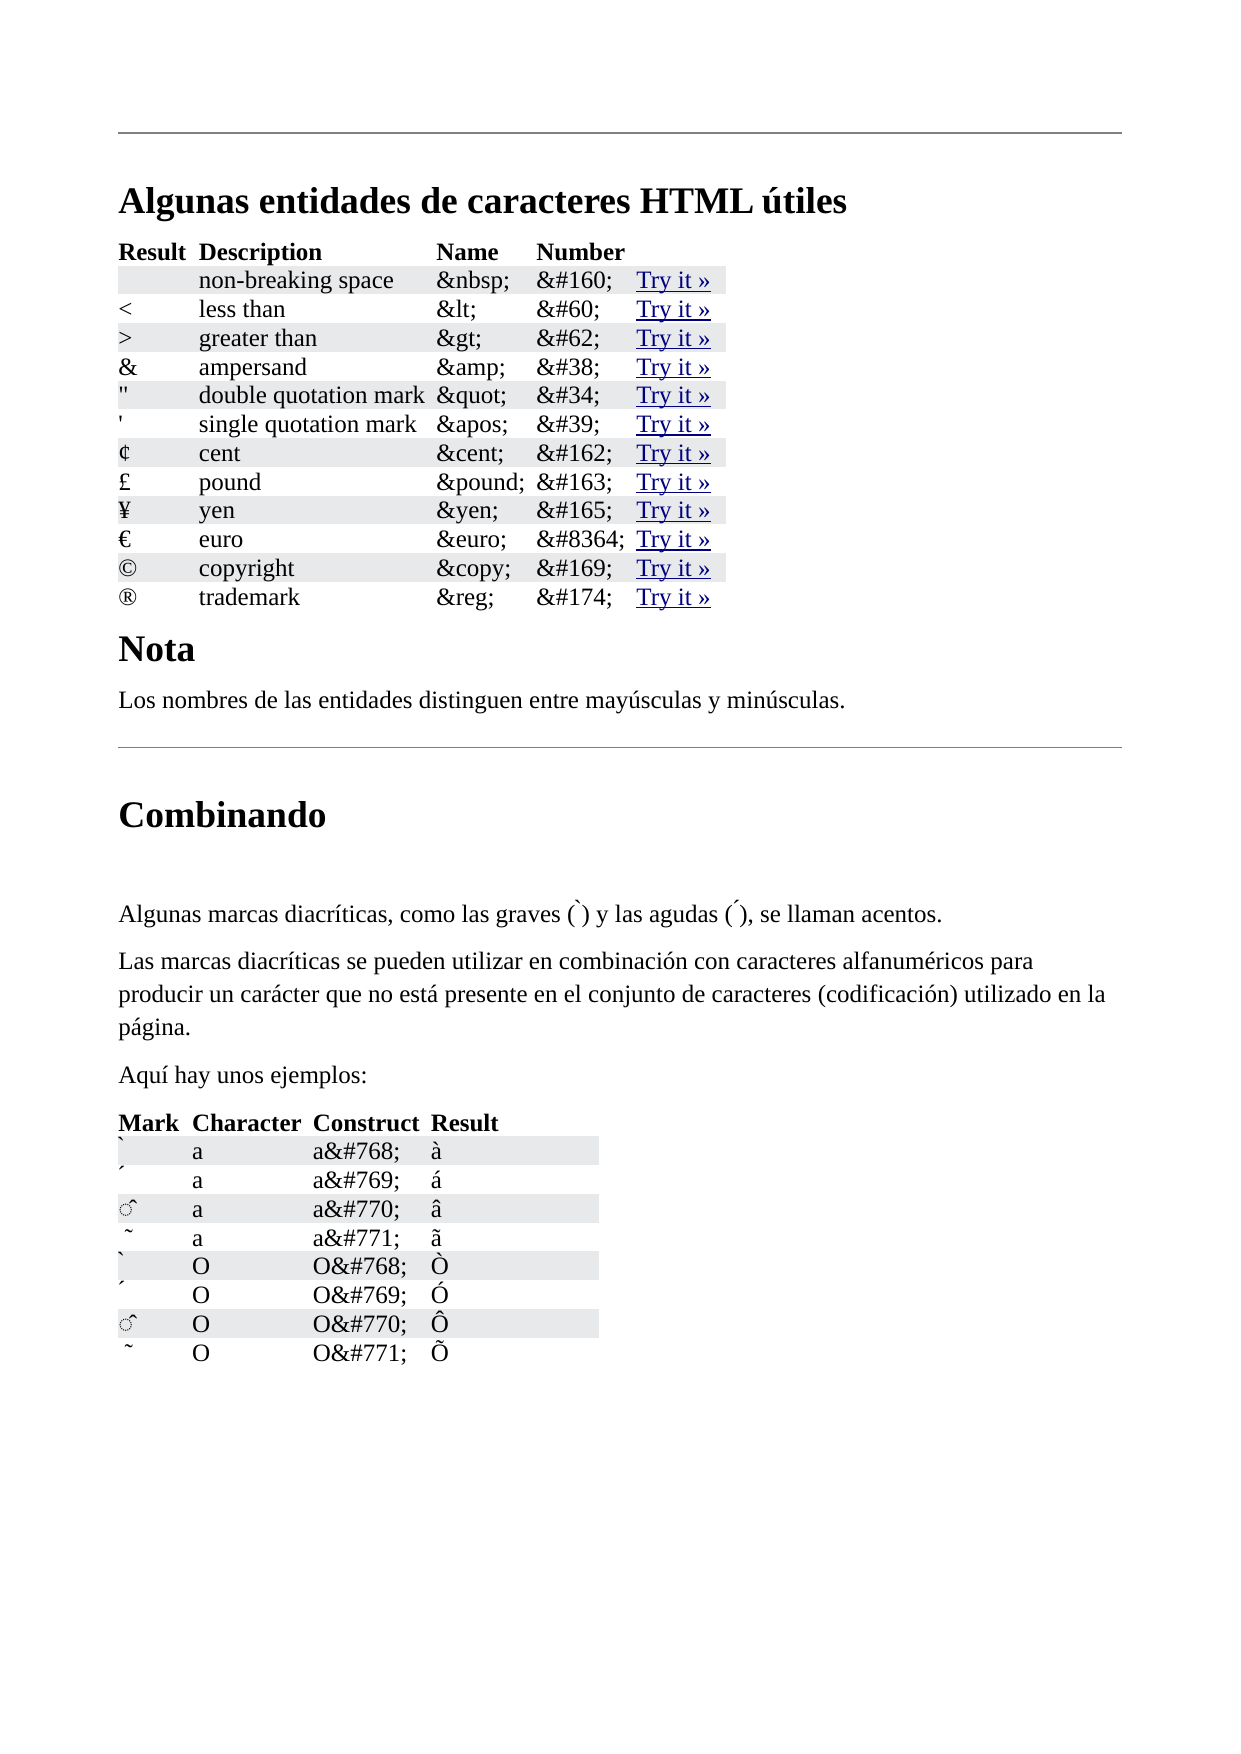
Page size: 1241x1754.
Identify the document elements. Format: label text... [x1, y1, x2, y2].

table_cell Try it » [636, 266, 726, 294]
table_cell ́ [118, 1165, 192, 1194]
table_cell a&#768; [313, 1136, 431, 1165]
table_cell a [192, 1136, 313, 1165]
table_cell a&#771; [313, 1223, 431, 1251]
table_cell euro [199, 524, 436, 553]
table_cell ̀ [118, 1251, 192, 1280]
table_cell O [192, 1280, 313, 1309]
table_cell a [192, 1223, 313, 1251]
table_cell O [192, 1251, 313, 1280]
table_cell Ó [431, 1280, 599, 1309]
table_cell Ô [431, 1309, 599, 1338]
table_cell a [192, 1194, 313, 1223]
table_cell O&#769; [313, 1280, 431, 1309]
table_header [636, 237, 726, 266]
table_cell á [431, 1165, 599, 1194]
table_cell &#169; [536, 553, 636, 582]
table_cell ampersand [199, 352, 436, 381]
table_cell < [118, 294, 199, 323]
table_cell &#62; [536, 323, 636, 352]
table_cell ' [118, 409, 199, 438]
table_cell Try it » [636, 553, 726, 582]
table_cell non-breaking space [199, 266, 436, 294]
table_cell &lt; [436, 294, 536, 323]
table_cell ® [118, 582, 199, 611]
table_header Result [431, 1108, 599, 1136]
table_cell greater than [199, 323, 436, 352]
text Algunas marcas diacríticas, como las graves ( ̀) y las agudas ( ́), se llaman acentos. [118, 899, 1122, 927]
table_cell â [431, 1194, 599, 1223]
table_cell ̂ [118, 1309, 192, 1338]
table_header Character [192, 1108, 313, 1136]
table_cell O [192, 1338, 313, 1366]
table_cell &quot; [436, 381, 536, 409]
table_cell a [192, 1165, 313, 1194]
table_header Name [436, 237, 536, 266]
table_cell &#38; [536, 352, 636, 381]
table_cell £ [118, 467, 199, 496]
table_cell Ò [431, 1251, 599, 1280]
table_cell Try it » [636, 524, 726, 553]
table_cell O [192, 1309, 313, 1338]
table_cell &#160; [536, 266, 636, 294]
table_cell cent [199, 438, 436, 467]
table_cell Try it » [636, 438, 726, 467]
table_cell Try it » [636, 381, 726, 409]
text Las marcas diacríticas se pueden utilizar en combinación con caracteres alfanuméricos para producir un carácter que no está presente en el conjunto de caracteres (codificación) utilizado en la página. [118, 946, 1122, 1041]
table_cell ¥ [118, 496, 199, 524]
table_cell &#8364; [536, 524, 636, 553]
table_cell less than [199, 294, 436, 323]
table_cell ̀ [118, 1136, 192, 1165]
table_cell &#165; [536, 496, 636, 524]
table_cell ¢ [118, 438, 199, 467]
table_cell &nbsp; [436, 266, 536, 294]
subtitle Combinando [118, 792, 1122, 836]
text Los nombres de las entidades distinguen entre mayúsculas y minúsculas. [118, 685, 1122, 714]
table_cell double quotation mark [199, 381, 436, 409]
table_cell © [118, 553, 199, 582]
table_header Construct [313, 1108, 431, 1136]
table_cell > [118, 323, 199, 352]
table_cell single quotation mark [199, 409, 436, 438]
table_cell Õ [431, 1338, 599, 1366]
table_cell &pound; [436, 467, 536, 496]
table_cell Try it » [636, 294, 726, 323]
table_cell Try it » [636, 582, 726, 611]
table_cell ́ [118, 1280, 192, 1309]
table_cell a&#769; [313, 1165, 431, 1194]
table_header Description [199, 237, 436, 266]
table_cell " [118, 381, 199, 409]
table_header Number [536, 237, 636, 266]
table_cell &yen; [436, 496, 536, 524]
table_cell &reg; [436, 582, 536, 611]
table_cell &#174; [536, 582, 636, 611]
table_cell &amp; [436, 352, 536, 381]
subtitle Algunas entidades de caracteres HTML útiles [118, 178, 1122, 221]
table_cell &#162; [536, 438, 636, 467]
table_cell [118, 266, 199, 294]
table_header Mark [118, 1108, 192, 1136]
table_cell Try it » [636, 467, 726, 496]
table_cell à [431, 1136, 599, 1165]
table_cell &apos; [436, 409, 536, 438]
table_cell yen [199, 496, 436, 524]
table_cell ã [431, 1223, 599, 1251]
table_cell &copy; [436, 553, 536, 582]
table_cell ̃ [118, 1223, 192, 1251]
table_cell &gt; [436, 323, 536, 352]
table_cell € [118, 524, 199, 553]
table_cell &#39; [536, 409, 636, 438]
table_cell &#60; [536, 294, 636, 323]
table_cell Try it » [636, 352, 726, 381]
table_cell Try it » [636, 496, 726, 524]
text Aquí hay unos ejemplos: [118, 1060, 1122, 1089]
table_cell &euro; [436, 524, 536, 553]
table_cell Try it » [636, 323, 726, 352]
table_cell &#163; [536, 467, 636, 496]
table_header Result [118, 237, 199, 266]
table_cell ̃ [118, 1338, 192, 1366]
table_cell O&#771; [313, 1338, 431, 1366]
table_cell &cent; [436, 438, 536, 467]
table_cell a&#770; [313, 1194, 431, 1223]
table_cell ̂ [118, 1194, 192, 1223]
table_cell Try it » [636, 409, 726, 438]
table_cell O&#770; [313, 1309, 431, 1338]
table_cell &#34; [536, 381, 636, 409]
table_cell pound [199, 467, 436, 496]
table_cell & [118, 352, 199, 381]
subtitle Nota [118, 626, 1122, 669]
table_cell O&#768; [313, 1251, 431, 1280]
table_cell copyright [199, 553, 436, 582]
table_cell trademark [199, 582, 436, 611]
